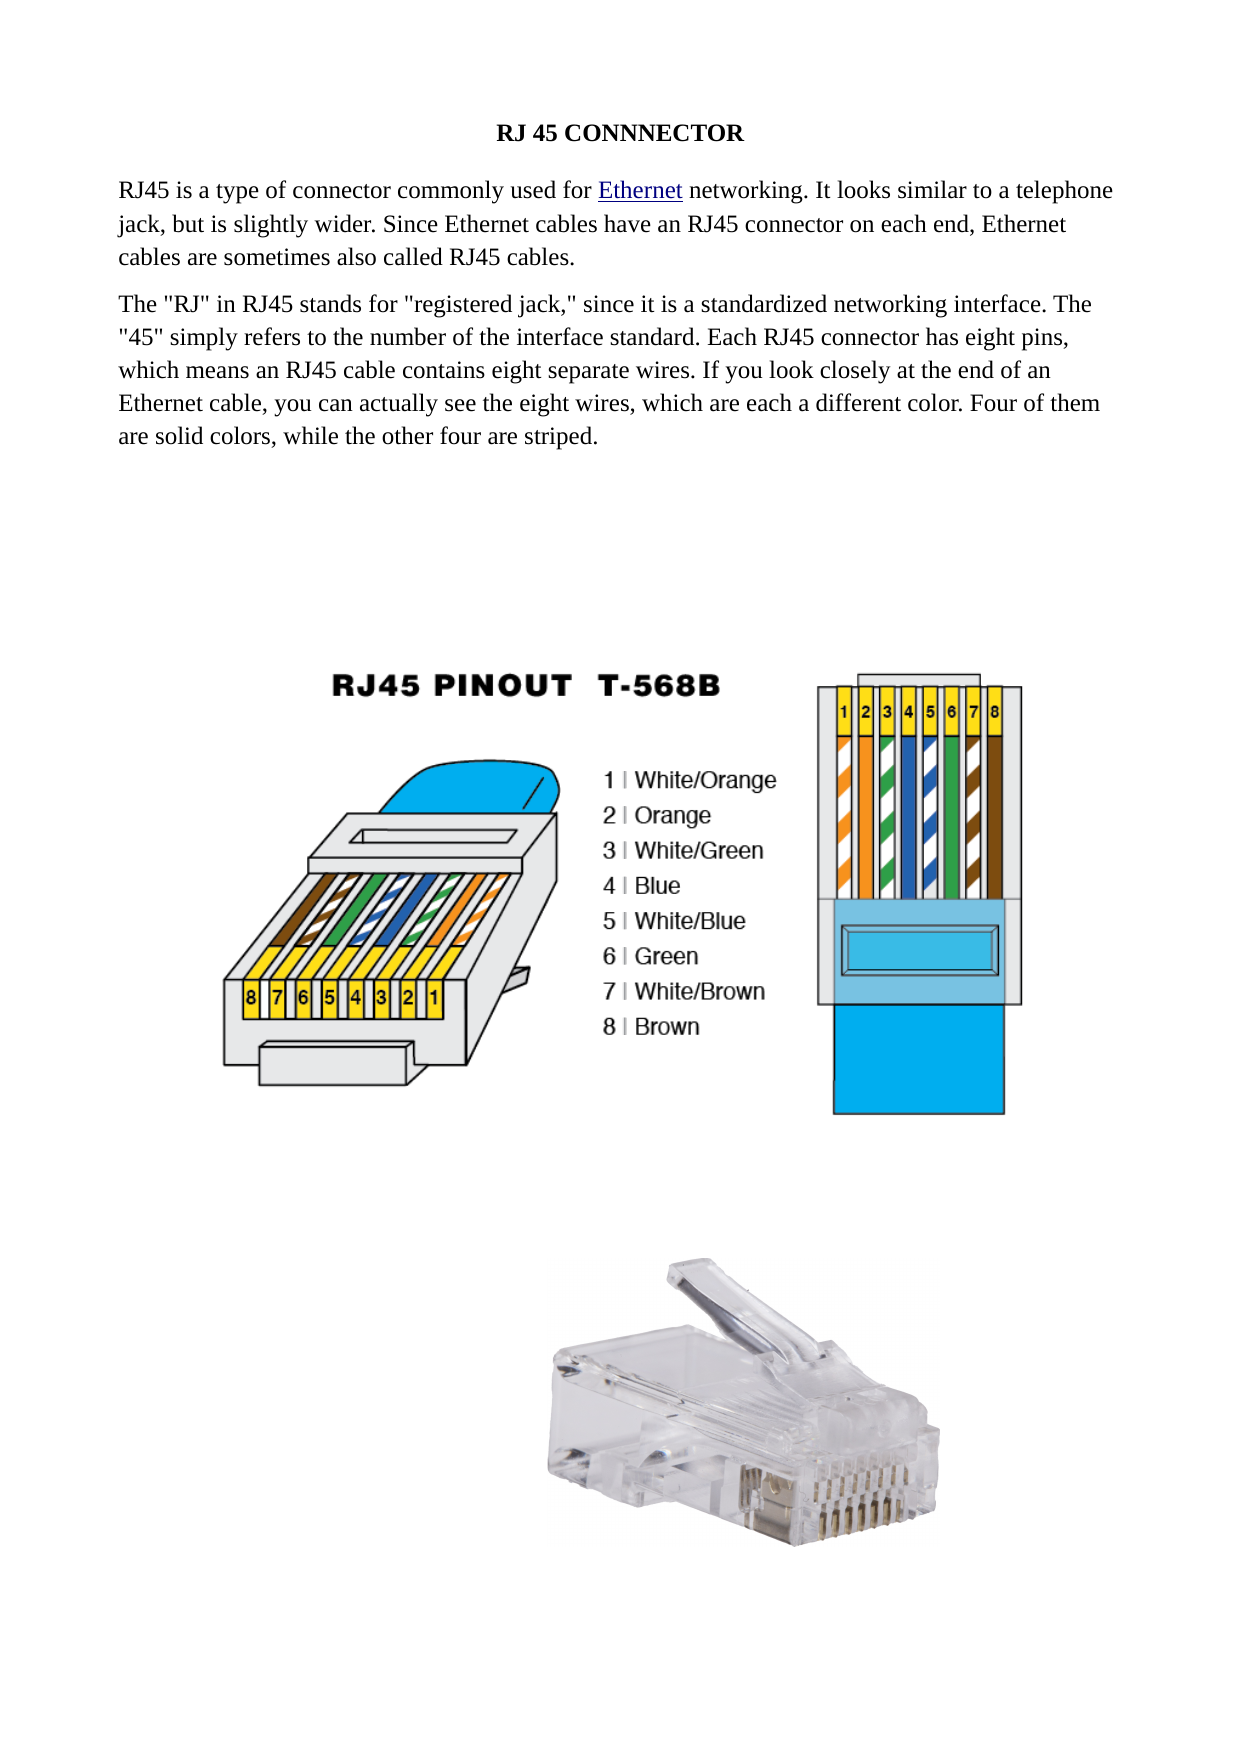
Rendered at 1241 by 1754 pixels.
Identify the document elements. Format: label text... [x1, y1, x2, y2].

text RJ45 is a type of connector commonly used for Ethernet networking. It looks similar to a telephone jack, but is slightly wider. Since Ethernet cables have an RJ45 connector on each end, Ethernet cables are sometimes also called RJ45 cables. [118, 176, 1122, 270]
text RJ 45 CONNNECTOR [118, 118, 1122, 147]
picture [547, 1258, 940, 1547]
picture [118, 583, 1123, 1239]
text The "RJ" in RJ45 stands for "registered jack," since it is a standardized networking interface. The "45" simply refers to the number of the interface standard. Each RJ45 connector has eight pins, which means an RJ45 cable contains eight separate wires. If you look closely at the end of an Ethernet cable, you can actually see the eight wires, which are each a different color. Four of them are solid colors, while the other four are striped. [118, 289, 1122, 450]
